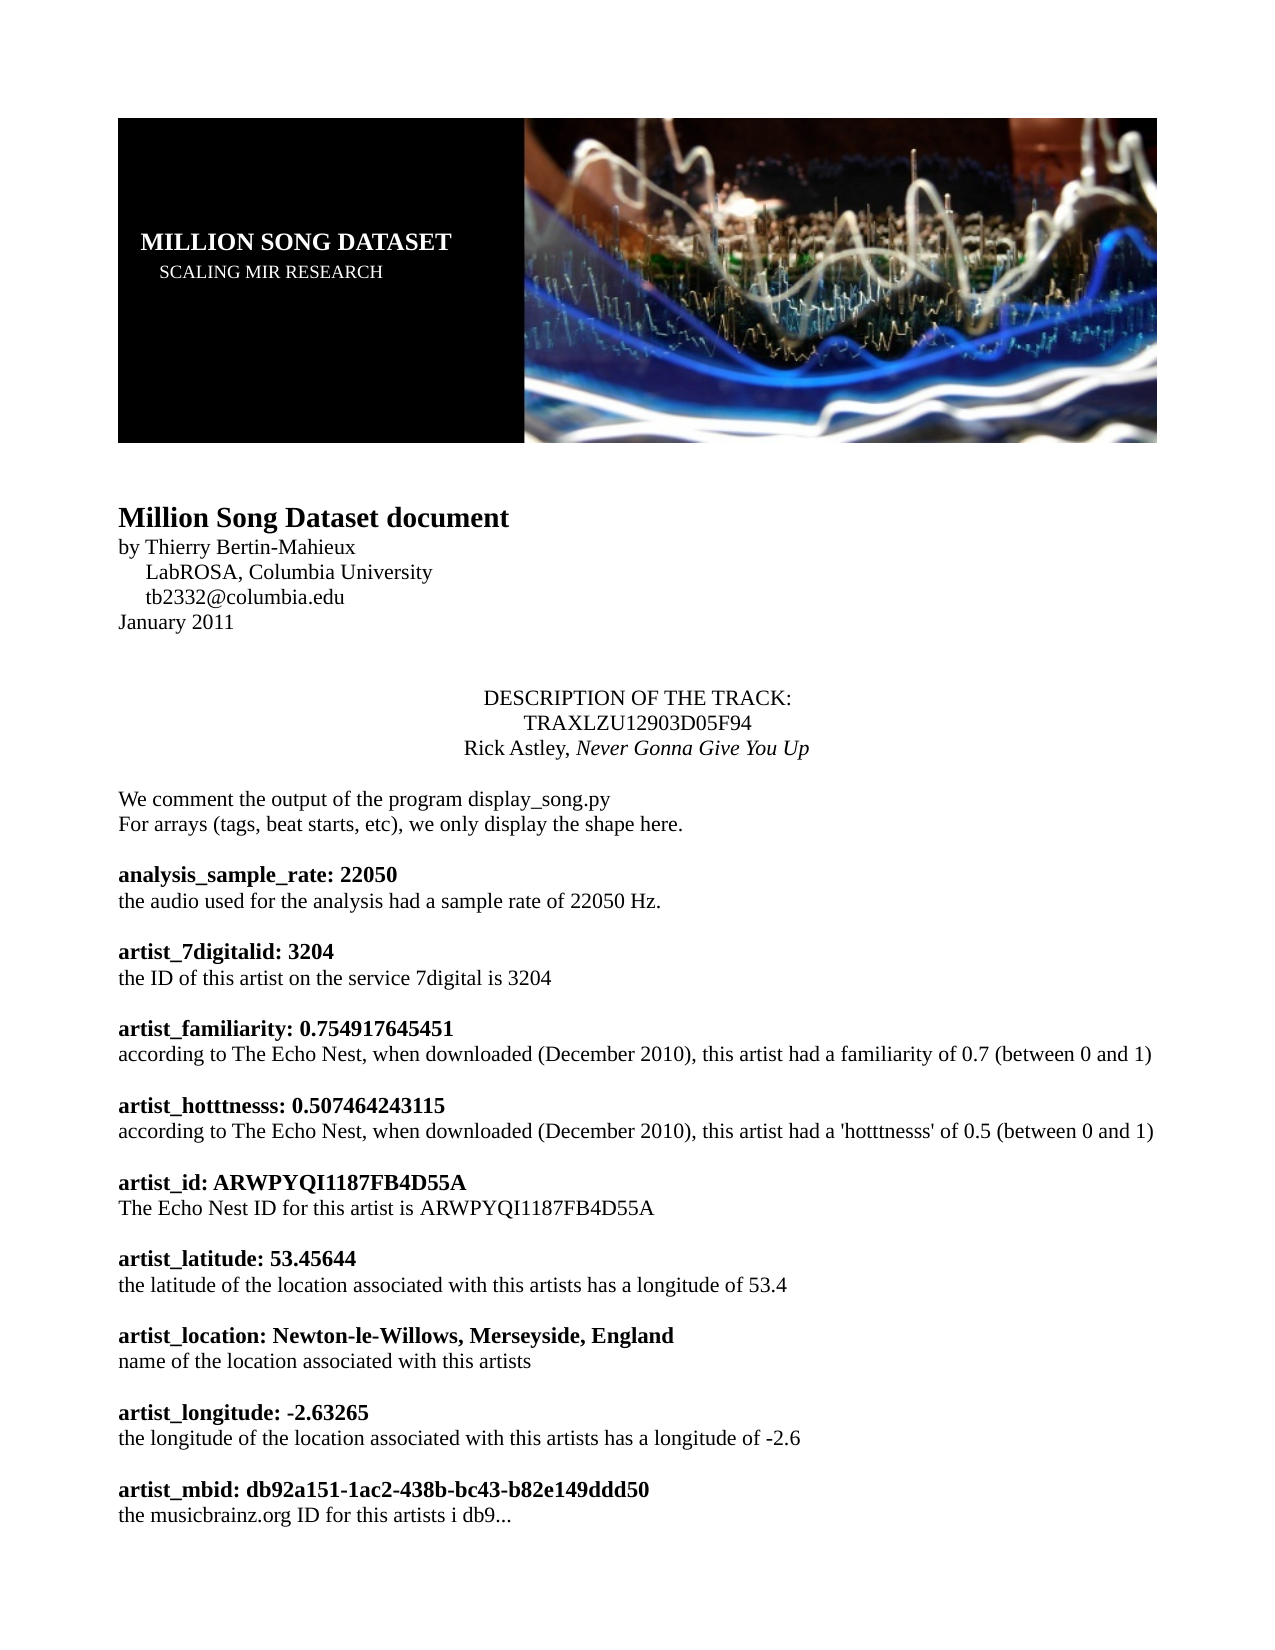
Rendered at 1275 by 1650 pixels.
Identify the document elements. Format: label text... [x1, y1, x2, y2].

text the ID of this artist on the service 7digital is 3204 [118, 964, 1157, 990]
text analysis_sample_rate: 22050 [118, 861, 1157, 888]
text according to The Echo Nest, when downloaded (December 2010), this artist had a familiarity of 0.7 (between 0 and 1) [118, 1041, 1157, 1067]
text the latitude of the location associated with this artists has a longitude of 53.4 [118, 1272, 1157, 1297]
text DESCRIPTION OF THE TRACK: [118, 685, 1157, 710]
text January 2011 [118, 609, 1157, 634]
text artist_familiarity: 0.754917645451 [118, 1015, 1157, 1041]
text the audio used for the analysis had a sample rate of 22050 Hz. [118, 888, 1157, 913]
text For arrays (tags, beat starts, etc), we only display the shape here. [118, 811, 1157, 836]
text Rick Astley, Never Gonna Give You Up [118, 735, 1157, 761]
text The Echo Nest ID for this artist is ARWPYQI1187FB4D55A [118, 1195, 1157, 1220]
text artist_location: Newton-le-Willows, Merseyside, England [118, 1322, 1157, 1348]
picture [118, 118, 1157, 443]
text LabROSA, Columbia University [118, 559, 1157, 584]
text the longitude of the location associated with this artists has a longitude of -2.6 [118, 1425, 1157, 1450]
text artist_mbid: db92a151-1ac2-438b-bc43-b82e149ddd50 [118, 1476, 1157, 1502]
text by Thierry Bertin-Mahieux [118, 534, 1157, 559]
text Million Song Dataset document [118, 500, 1157, 534]
text artist_id: ARWPYQI1187FB4D55A [118, 1168, 1157, 1195]
text We comment the output of the program display_song.py [118, 786, 1157, 811]
text tb2332@columbia.edu [118, 584, 1157, 609]
text the musicbrainz.org ID for this artists i db9... [118, 1502, 1157, 1527]
text artist_hotttnesss: 0.507464243115 [118, 1092, 1157, 1118]
text artist_latitude: 53.45644 [118, 1245, 1157, 1272]
text artist_7digitalid: 3204 [118, 938, 1157, 964]
text name of the location associated with this artists [118, 1348, 1157, 1374]
text according to The Echo Nest, when downloaded (December 2010), this artist had a 'hotttnesss' of 0.5 (between 0 and 1) [118, 1118, 1157, 1143]
text TRAXLZU12903D05F94 [118, 710, 1157, 735]
text artist_longitude: -2.63265 [118, 1399, 1157, 1425]
